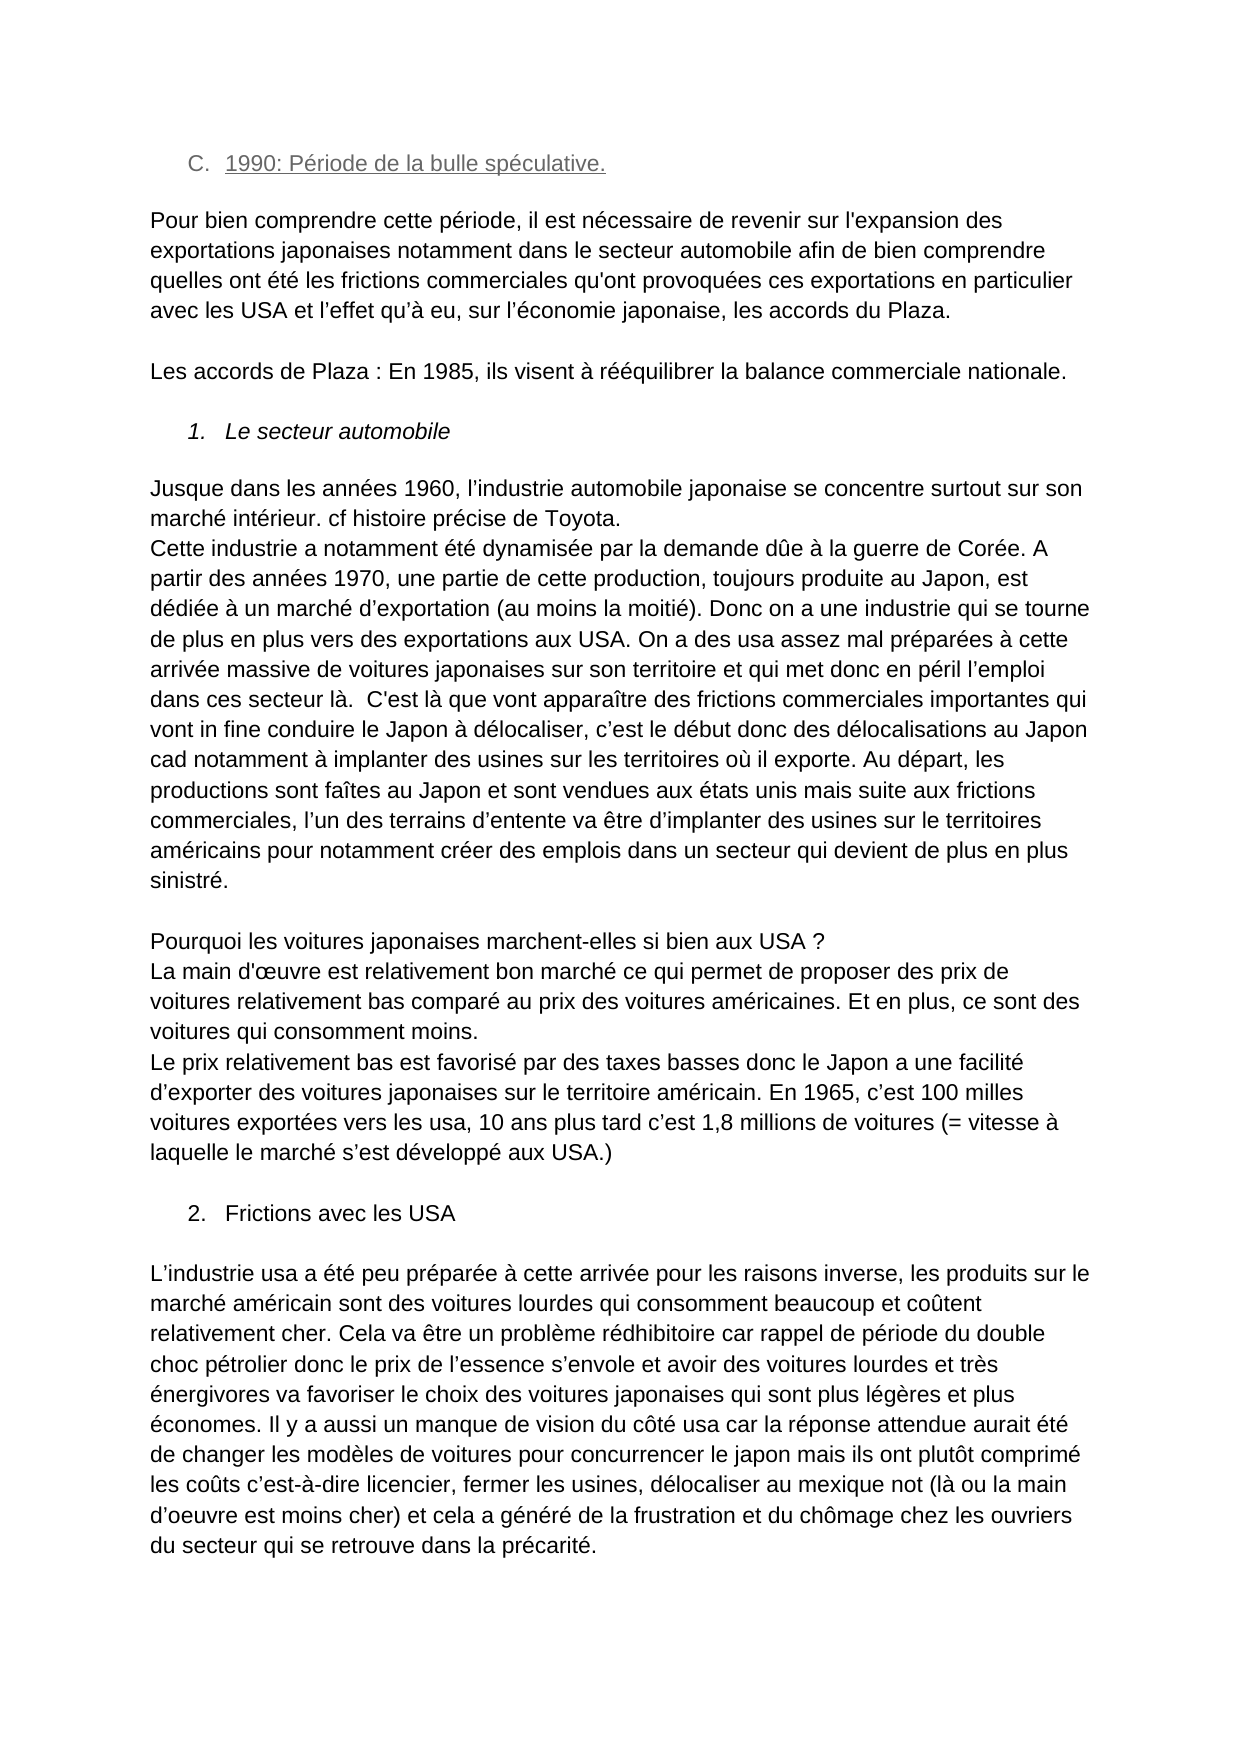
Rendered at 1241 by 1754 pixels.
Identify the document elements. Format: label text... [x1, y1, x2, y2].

text Cette industrie a notamment été dynamisée par la demande dûe à la guerre de Corée. A partir des années 1970, une partie de cette production, toujours produite au Japon, est dédiée à un marché d’exportation (au moins la moitié). Donc on a une industrie qui se tourne de plus en plus vers des exportations aux USA. On a des usa assez mal préparées à cette arrivée massive de voitures japonaises sur son territoire et qui met donc en péril l’emploi dans ces secteur là. C'est là que vont apparaître des frictions commerciales importantes qui vont in fine conduire le Japon à délocaliser, c’est le début donc des délocalisations au Japon cad notamment à implanter des usines sur les territoires où il exporte. Au départ, les productions sont faîtes au Japon et sont vendues aux états unis mais suite aux frictions commerciales, l’un des terrains d’entente va être d’implanter des usines sur le territoires américains pour notamment créer des emplois dans un secteur qui devient de plus en plus sinistré. [150, 535, 1090, 894]
subtitle 1990: Période de la bulle spéculative. [187, 150, 1090, 176]
text Le prix relativement bas est favorisé par des taxes basses donc le Japon a une facilité d’exporter des voitures japonaises sur le territoire américain. En 1965, c’est 100 milles voitures exportées vers les usa, 10 ans plus tard c’est 1,8 millions de voitures (= vitesse à laquelle le marché s’est développé aux USA.) [150, 1048, 1090, 1166]
text Pour bien comprendre cette période, il est nécessaire de revenir sur l'expansion des exportations japonaises notamment dans le secteur automobile afin de bien comprendre quelles ont été les frictions commerciales qu'ont provoquées ces exportations en particulier avec les USA et l’effet qu’à eu, sur l’économie japonaise, les accords du Plaza. [150, 207, 1090, 323]
subtitle Le secteur automobile [187, 418, 1090, 444]
text La main d'œuvre est relativement bon marché ce qui permet de proposer des prix de voitures relativement bas comparé au prix des voitures américaines. Et en plus, ce sont des voitures qui consomment moins. [150, 958, 1090, 1045]
list Frictions avec les USA [187, 1199, 1090, 1226]
text L’industrie usa a été peu préparée à cette arrivée pour les raisons inverse, les produits sur le marché américain sont des voitures lourdes qui consomment beaucoup et coûtent relativement cher. Cela va être un problème rédhibitoire car rappel de période du double choc pétrolier donc le prix de l’essence s’envole et avoir des voitures lourdes et très énergivores va favoriser le choix des voitures japonaises qui sont plus légères et plus économes. Il y a aussi un manque de vision du côté usa car la réponse attendue aurait été de changer les modèles de voitures pour concurrencer le japon mais ils ont plutôt comprimé les coûts c’est-à-dire licencier, fermer les usines, délocaliser au mexique not (là ou la main d’oeuvre est moins cher) et cela a généré de la frustration et du chômage chez les ouvriers du secteur qui se retrouve dans la précarité. [150, 1260, 1090, 1558]
text Pourquoi les voitures japonaises marchent-elles si bien aux USA ? [150, 928, 1090, 954]
text Jusque dans les années 1960, l’industrie automobile japonaise se concentre surtout sur son marché intérieur. cf histoire précise de Toyota. [150, 474, 1090, 531]
text Les accords de Plaza : En 1985, ils visent à rééquilibrer la balance commerciale nationale. [150, 358, 1090, 384]
